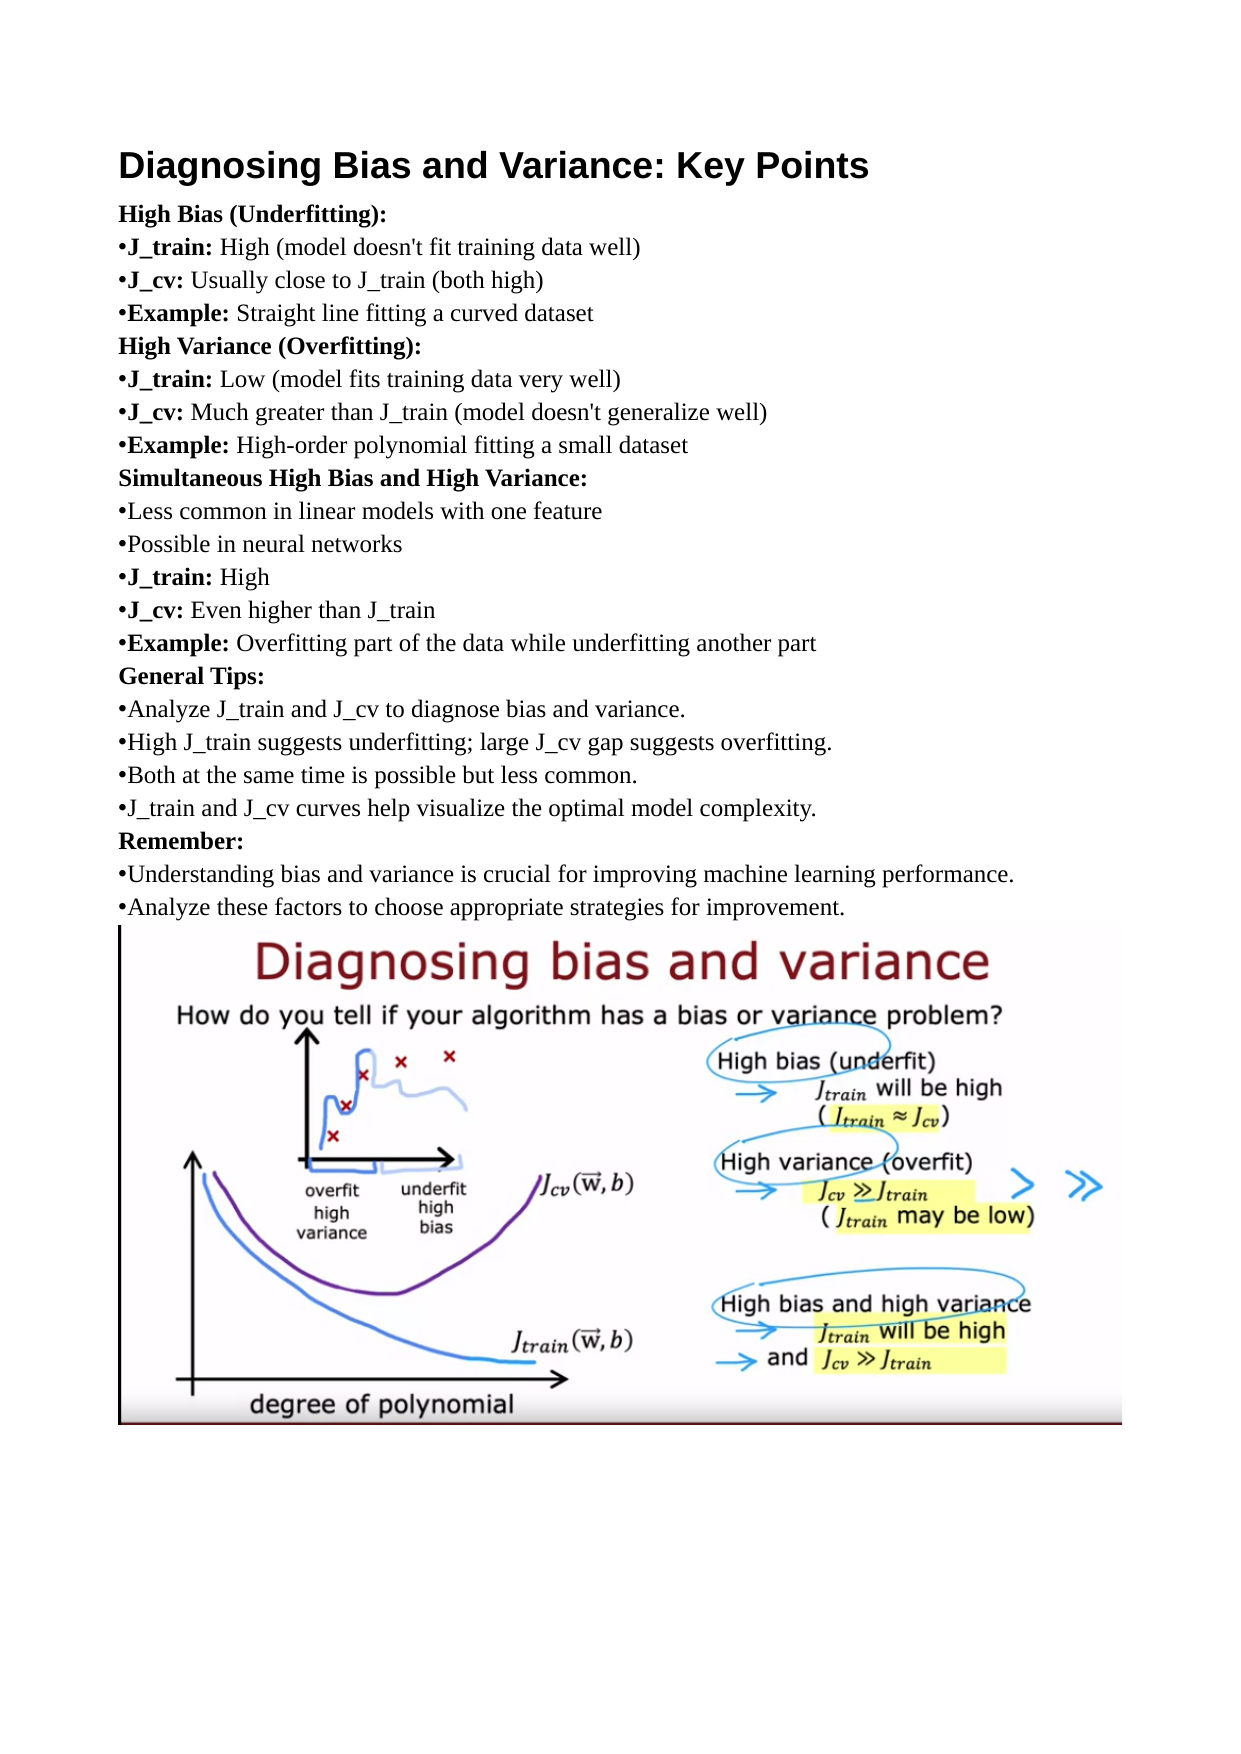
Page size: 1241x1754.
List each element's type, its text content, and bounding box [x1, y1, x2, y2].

text Simultaneous High Bias and High Variance: [118, 463, 1122, 492]
subtitle Diagnosing Bias and Variance: Key Points [118, 143, 1122, 186]
list Less common in linear models with one feature [118, 496, 1122, 525]
list Example: Overfitting part of the data while underfitting another part [118, 628, 1122, 657]
list Analyze J_train and J_cv to diagnose bias and variance. [118, 694, 1122, 723]
list J_cv: Even higher than J_train [118, 595, 1122, 624]
list Example: High-order polynomial fitting a small dataset [118, 430, 1122, 459]
list Possible in neural networks [118, 529, 1122, 558]
list J_train: High [118, 562, 1122, 591]
list J_cv: Much greater than J_train (model doesn't generalize well) [118, 397, 1122, 426]
text General Tips: [118, 661, 1122, 690]
text High Variance (Overfitting): [118, 331, 1122, 359]
list Understanding bias and variance is crucial for improving machine learning performance. [118, 859, 1122, 888]
text Remember: [118, 826, 1122, 855]
list Both at the same time is possible but less common. [118, 760, 1122, 789]
list Analyze these factors to choose appropriate strategies for improvement. [118, 892, 1122, 921]
list J_train: High (model doesn't fit training data well) [118, 232, 1122, 261]
list J_train and J_cv curves help visualize the optimal model complexity. [118, 793, 1122, 822]
list J_train: Low (model fits training data very well) [118, 364, 1122, 393]
text High Bias (Underfitting): [118, 199, 1122, 227]
list Example: Straight line fitting a curved dataset [118, 298, 1122, 327]
picture [118, 925, 1123, 1425]
list J_cv: Usually close to J_train (both high) [118, 265, 1122, 293]
list High J_train suggests underfitting; large J_cv gap suggests overfitting. [118, 727, 1122, 756]
